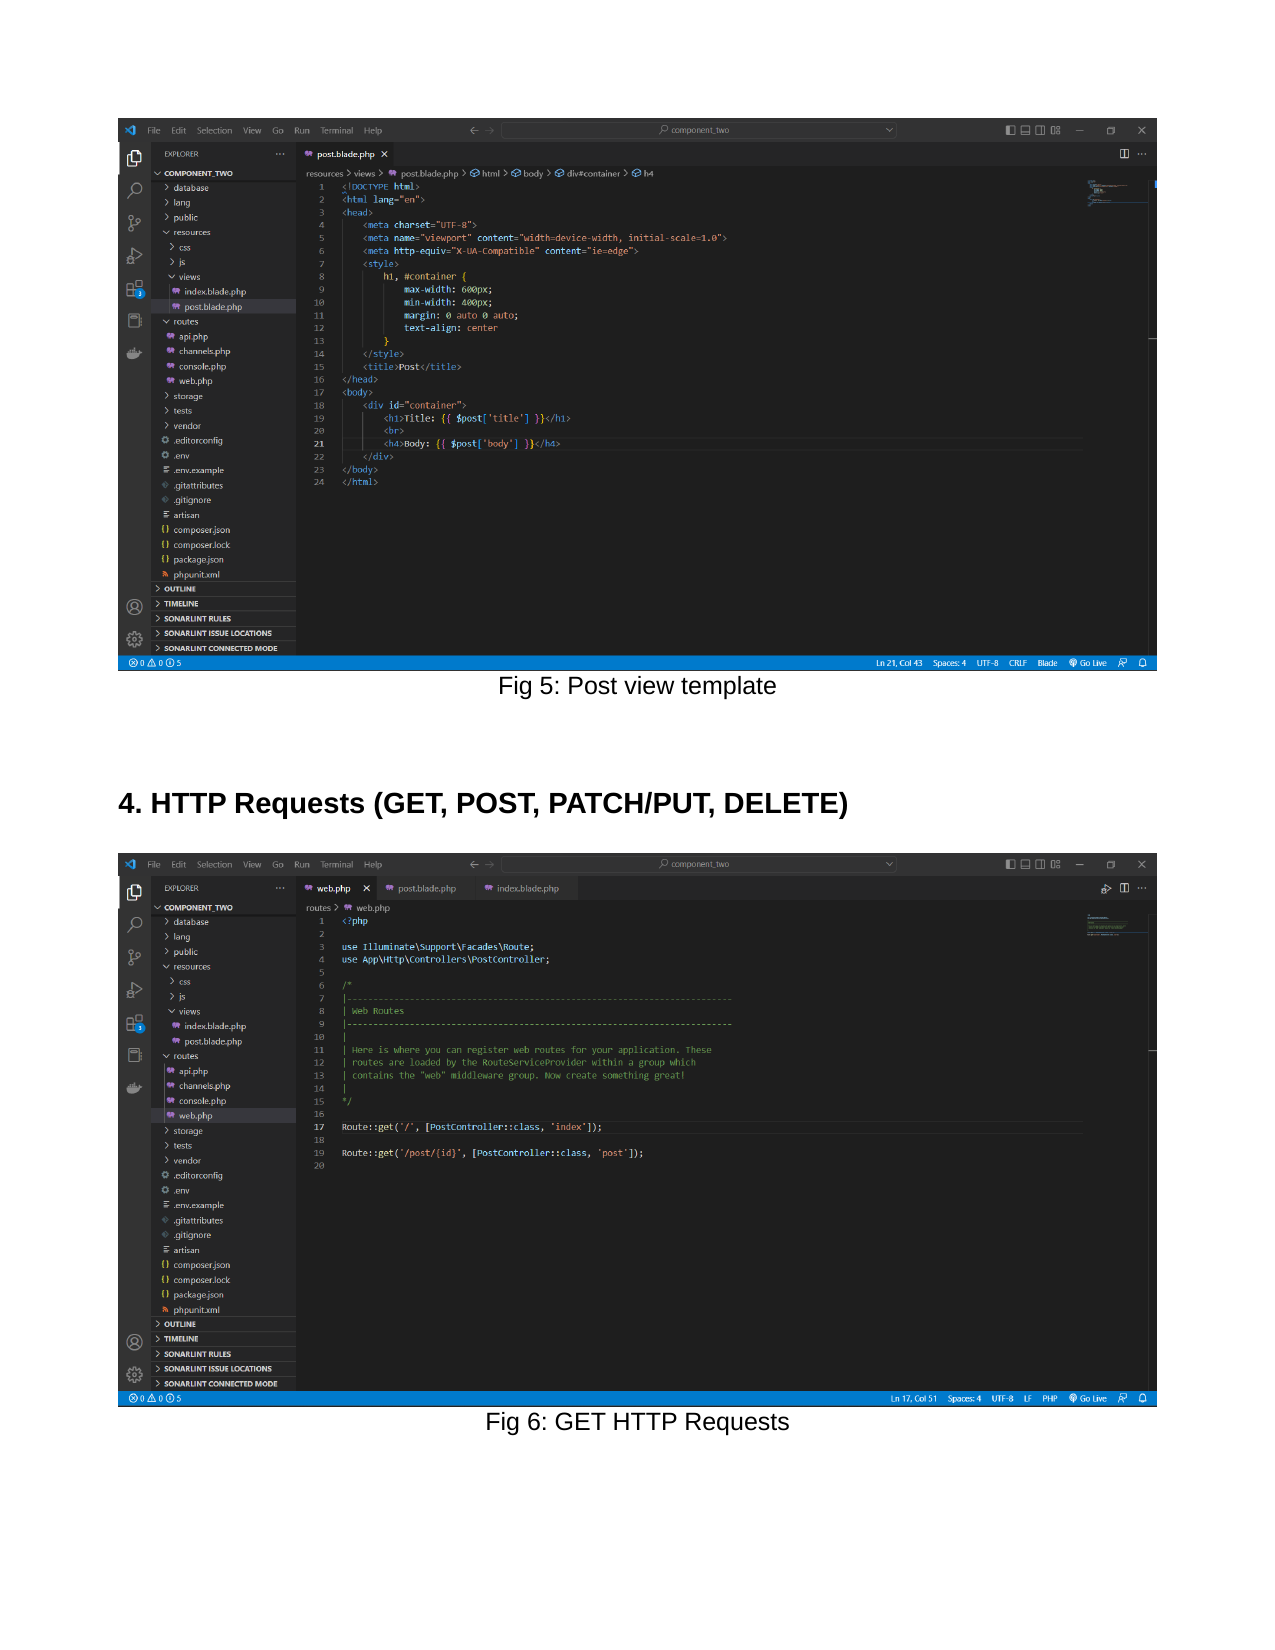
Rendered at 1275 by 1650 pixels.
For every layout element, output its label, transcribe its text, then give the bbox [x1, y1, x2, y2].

text Fig 6: GET HTTP Requests [118, 1407, 1157, 1435]
picture [118, 853, 1157, 1407]
picture [118, 118, 1157, 671]
text 4. HTTP Requests (GET, POST, PATCH/PUT, DELETE) [118, 786, 1157, 819]
text Fig 5: Post view template [118, 671, 1157, 700]
